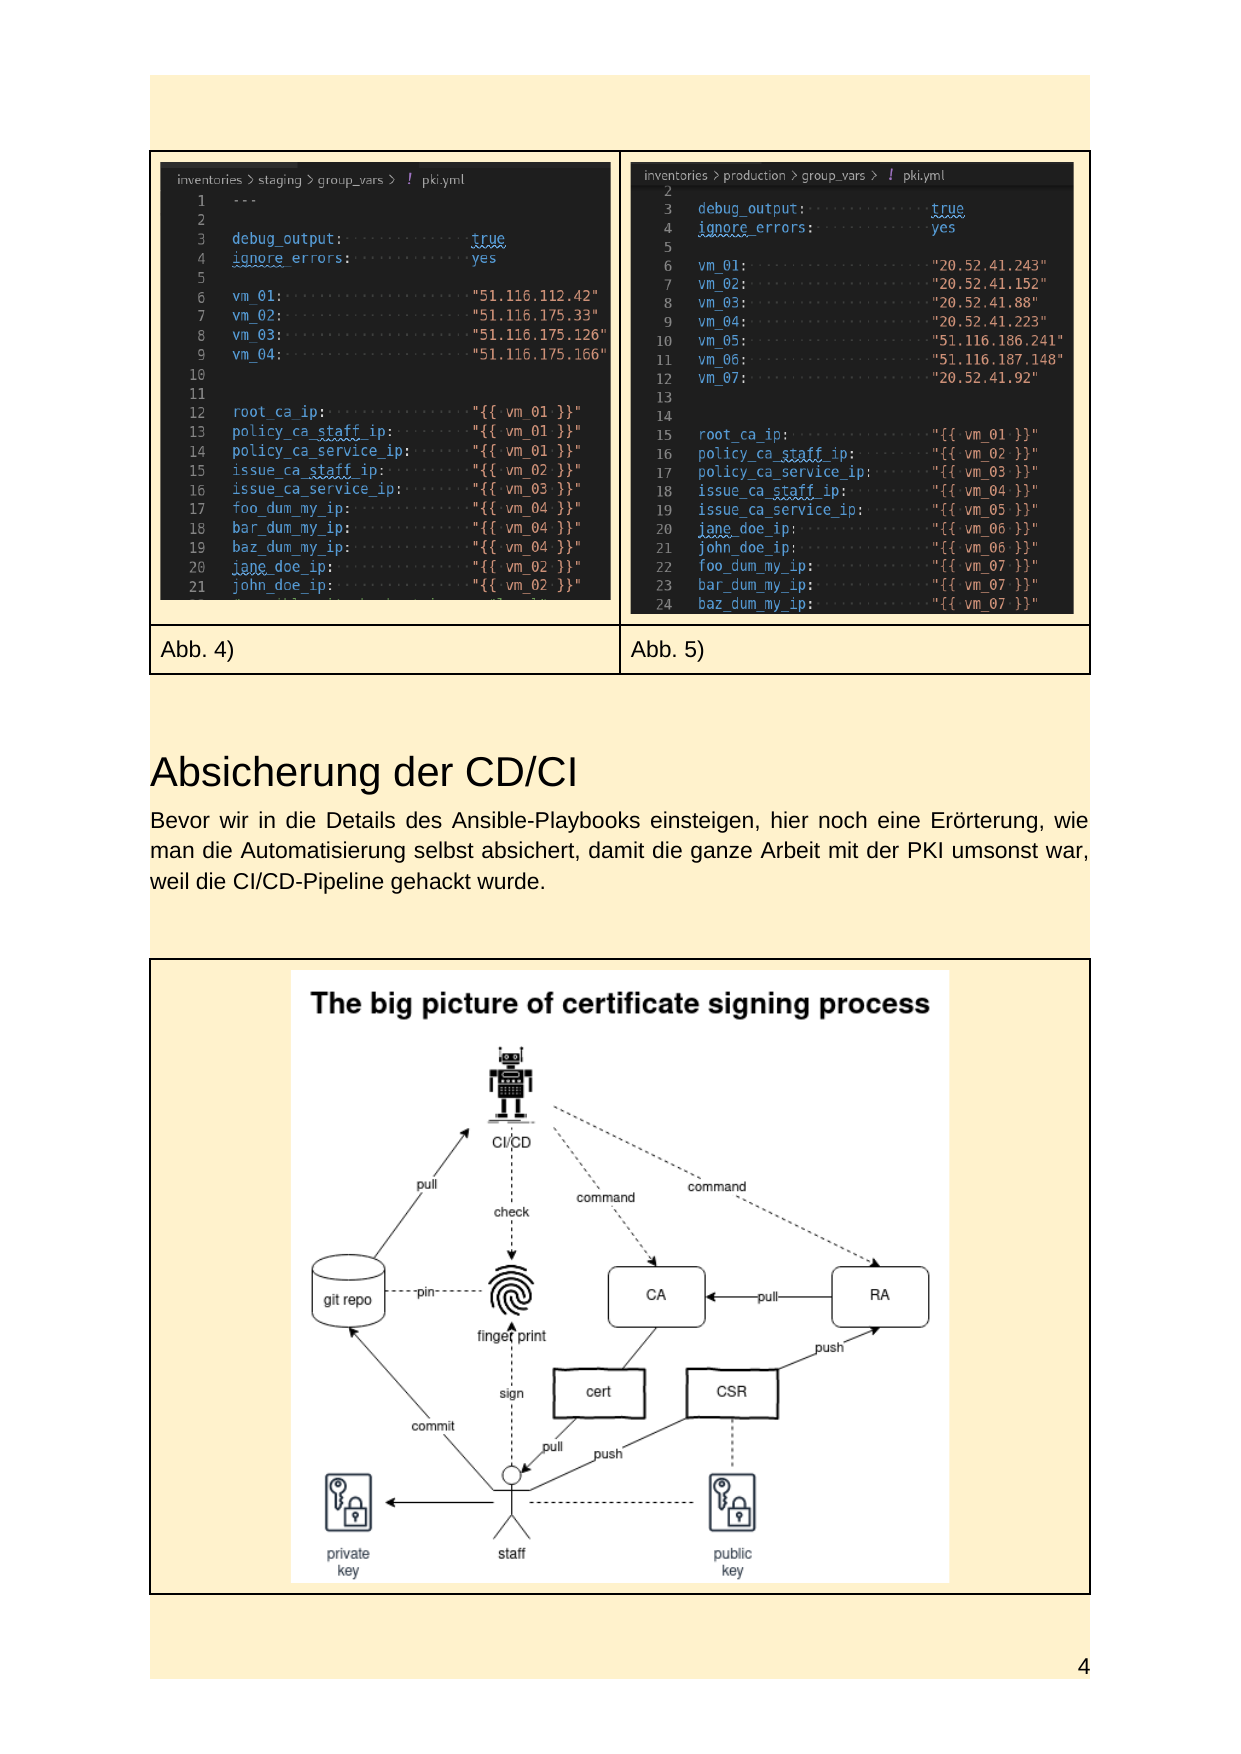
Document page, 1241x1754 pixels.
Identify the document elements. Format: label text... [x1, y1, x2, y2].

table_cell Abb. 5) [621, 626, 1089, 673]
table_header [151, 152, 619, 624]
table_header [621, 152, 1089, 624]
picture [160, 162, 611, 600]
subtitle Absicherung der CD/CI [150, 747, 1090, 795]
picture [290, 970, 950, 1583]
table_header [151, 960, 1089, 1593]
text Bevor wir in die Details des Ansible-Playbooks einsteigen, hier noch eine Erörterung, wie man die Automatisierung selbst absichert, damit die ganze Arbeit mit der PKI umsonst war, weil die CI/CD-Pipeline gehackt wurde. [150, 807, 1090, 894]
table_cell Abb. 4) [151, 626, 619, 673]
picture [630, 162, 1074, 614]
